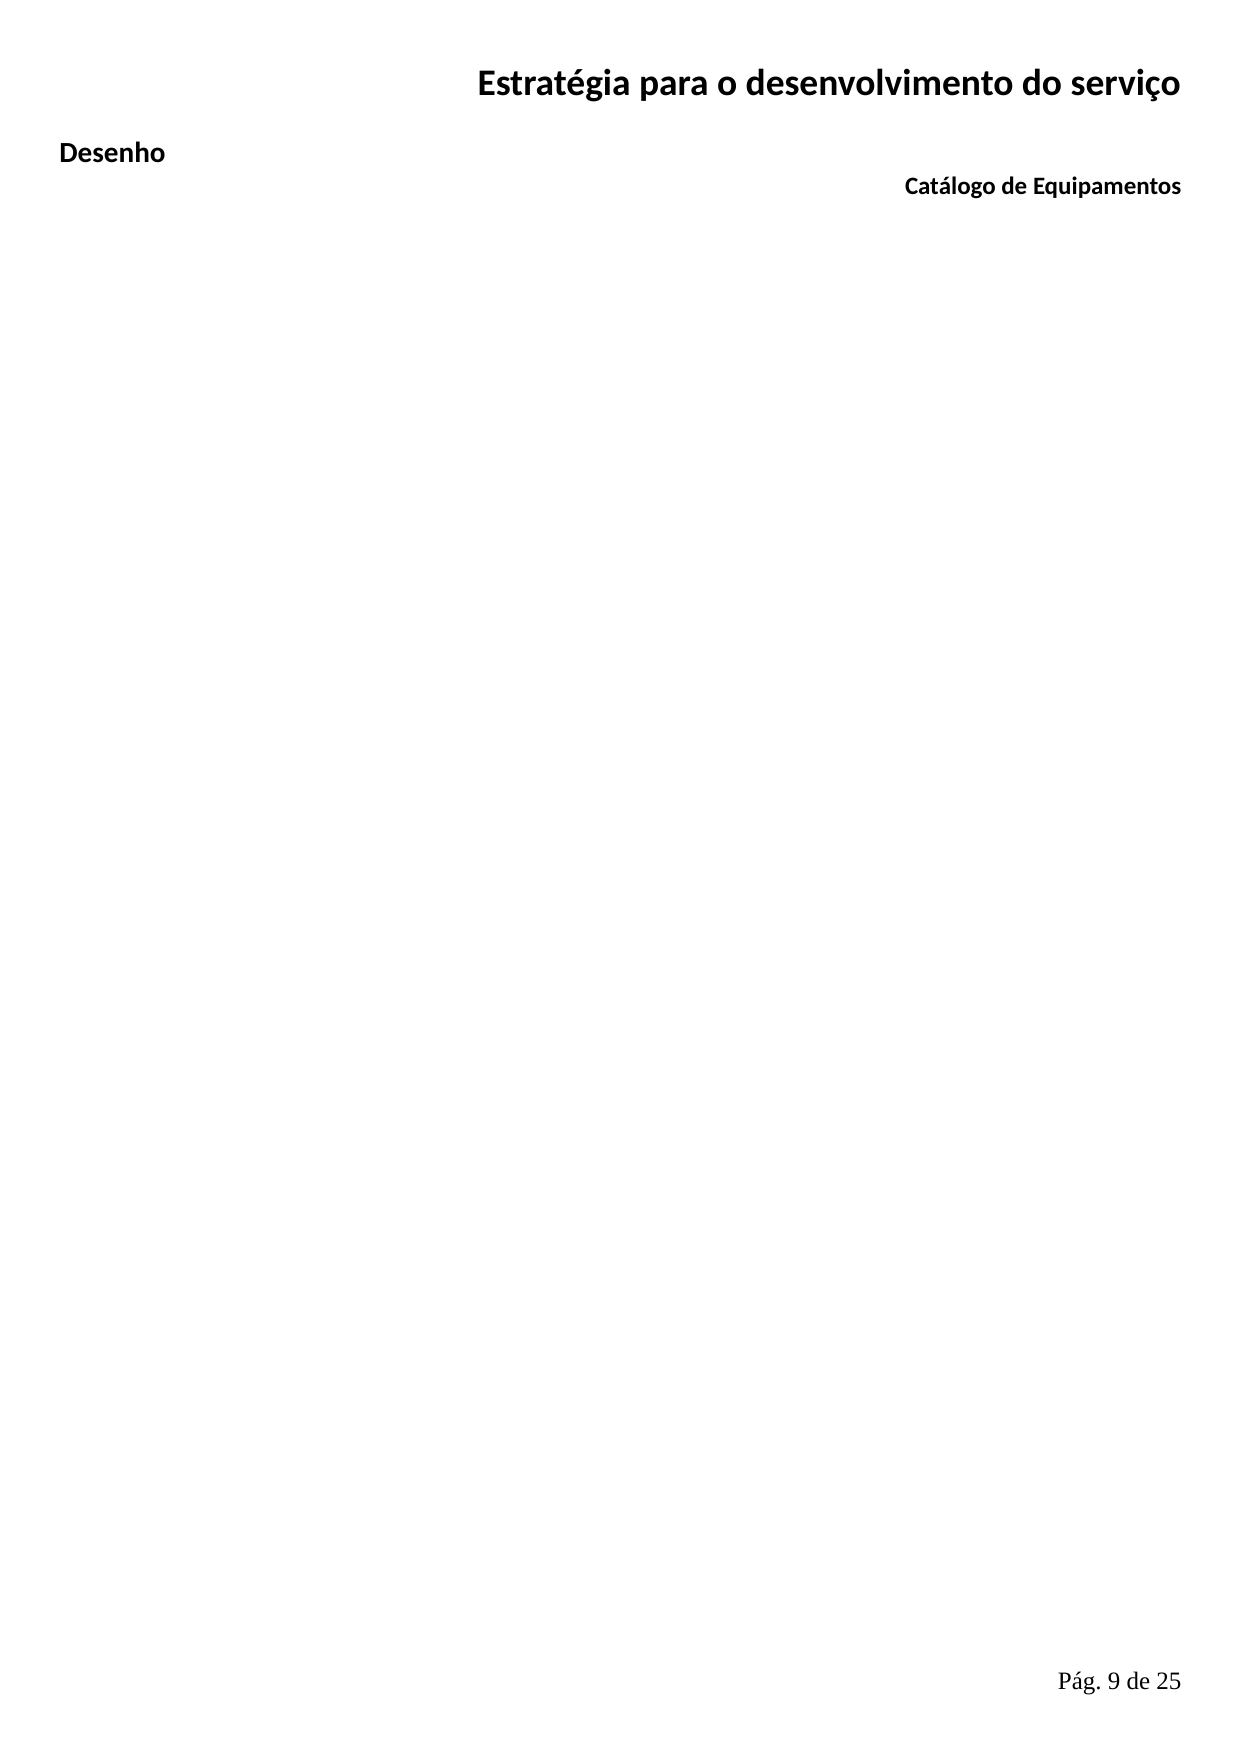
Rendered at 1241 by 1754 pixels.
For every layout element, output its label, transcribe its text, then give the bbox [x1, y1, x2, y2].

text Catálogo de Equipamentos [59, 170, 1181, 201]
text Desenho [59, 134, 1181, 170]
